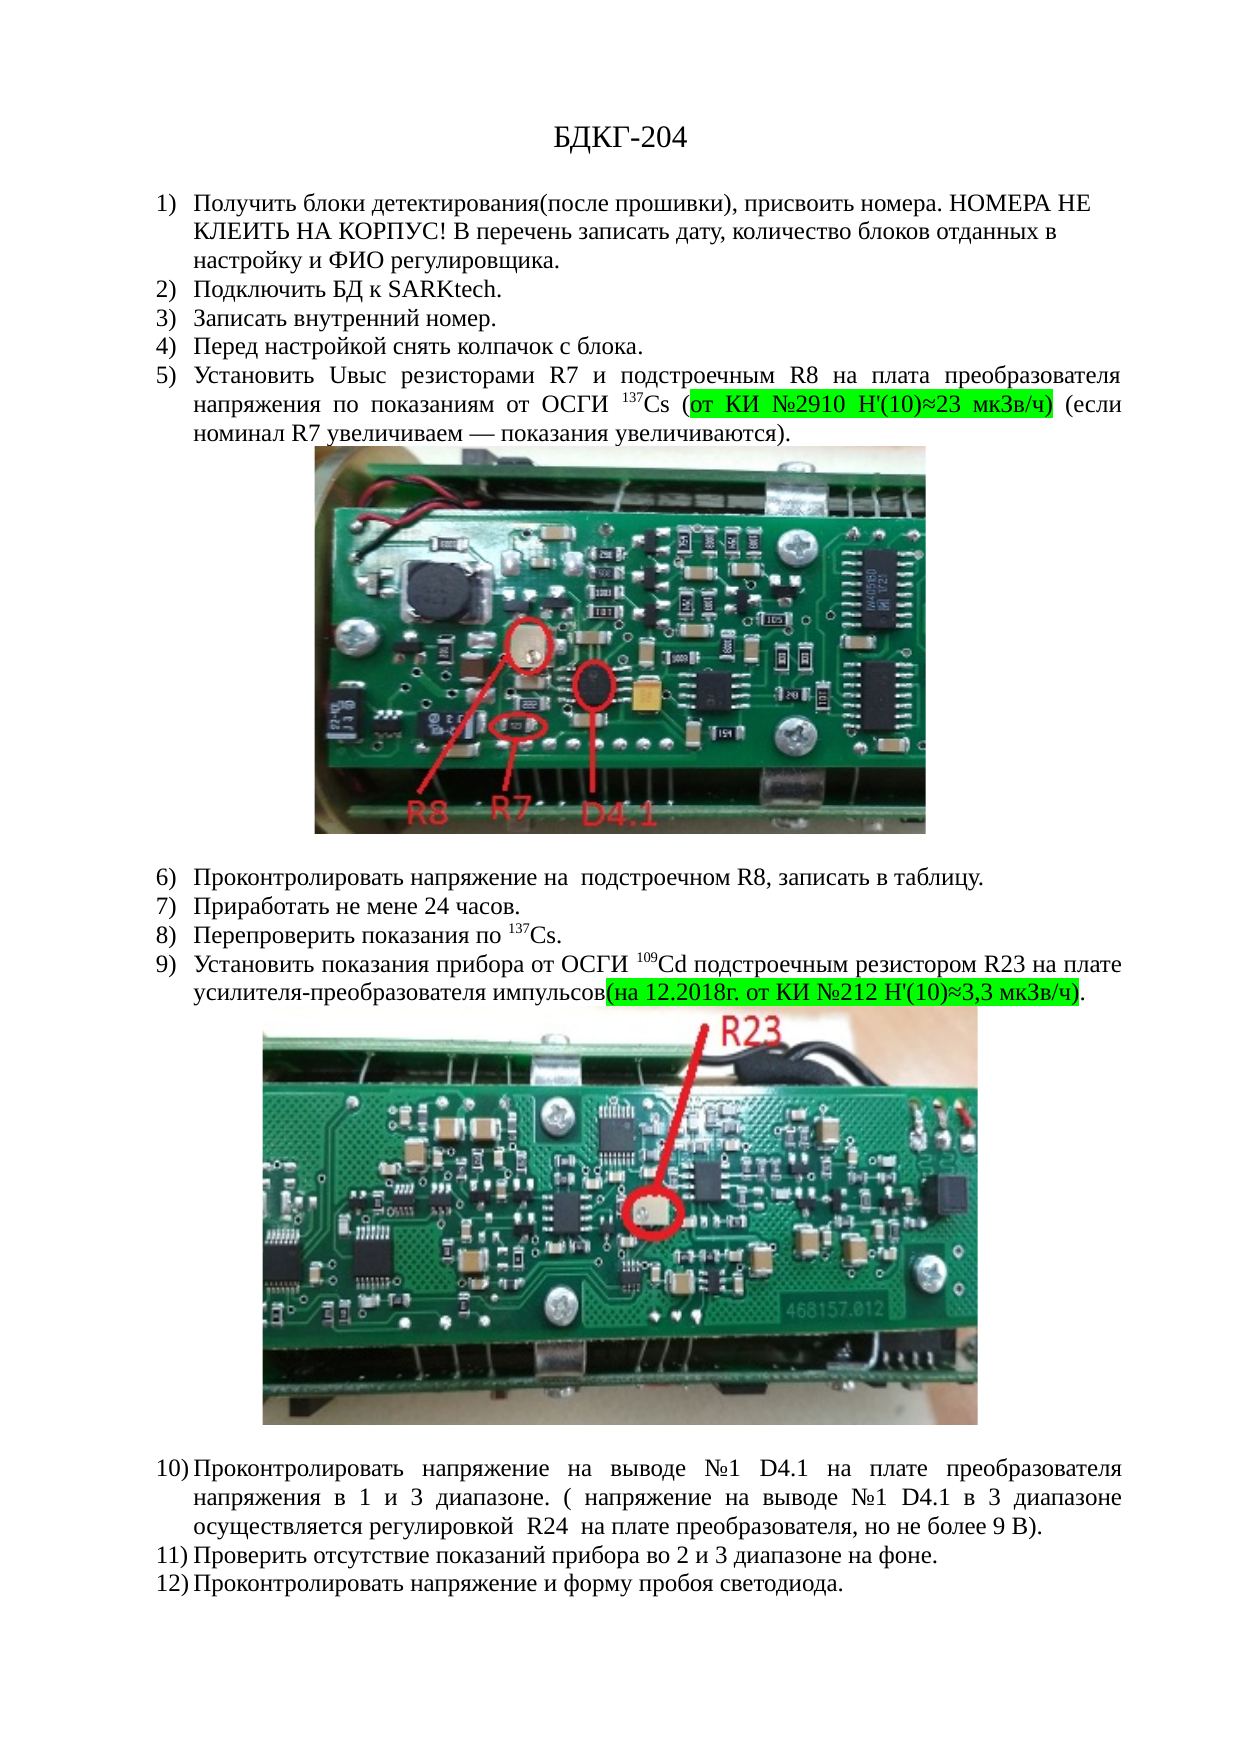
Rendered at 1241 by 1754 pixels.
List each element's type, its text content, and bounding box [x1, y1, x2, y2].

list Проконтролировать напряжение и форму пробоя светодиода. [156, 1568, 1122, 1597]
text БДКГ-204 [118, 118, 1122, 154]
list Подключить БД к SARKtech. [156, 274, 1122, 303]
list Записать внутренний номер. [156, 303, 1122, 331]
picture [314, 446, 926, 834]
picture [262, 1006, 978, 1425]
list Перед настройкой снять колпачок с блока. [156, 331, 1122, 360]
list Получить блоки детектирования(после прошивки), присвоить номера. НОМЕРА НЕ КЛЕИТЬ НА КОРПУС! В перечень записать дату, количество блоков отданных в настройку и ФИО регулировщика. [156, 188, 1122, 274]
list Проконтролировать напряжение на выводе №1 D4.1 на плате преобразователя напряжения в 1 и 3 диапазоне. ( напряжение на выводе №1 D4.1 в 3 диапазоне осуществляется регулировкой R24 на плате преобразователя, но не более 9 В). [156, 1453, 1122, 1540]
list Проконтролировать напряжение на подстроечном R8, записать в таблицу. [156, 862, 1122, 891]
list Проверить отсутствие показаний прибора во 2 и 3 диапазоне на фоне. [156, 1540, 1122, 1568]
list Приработать не мене 24 часов. [156, 891, 1122, 920]
list Установить показания прибора от ОСГИ 109Сd подстроечным резистором R23 на плате усилителя-преобразователя импульсов(на 12.2018г. от КИ №212 H'(10)≈3,3 мкЗв/ч). [156, 949, 1122, 1006]
list Установить Uвыс резисторами R7 и подстроечным R8 на плата преобразователя напряжения по показаниям от ОСГИ 137Cs (от КИ №2910 H'(10)≈23 мкЗв/ч) (если номинал R7 увеличиваем — показания увеличиваются). [156, 360, 1122, 446]
list Перепроверить показания по 137Cs. [156, 920, 1122, 949]
